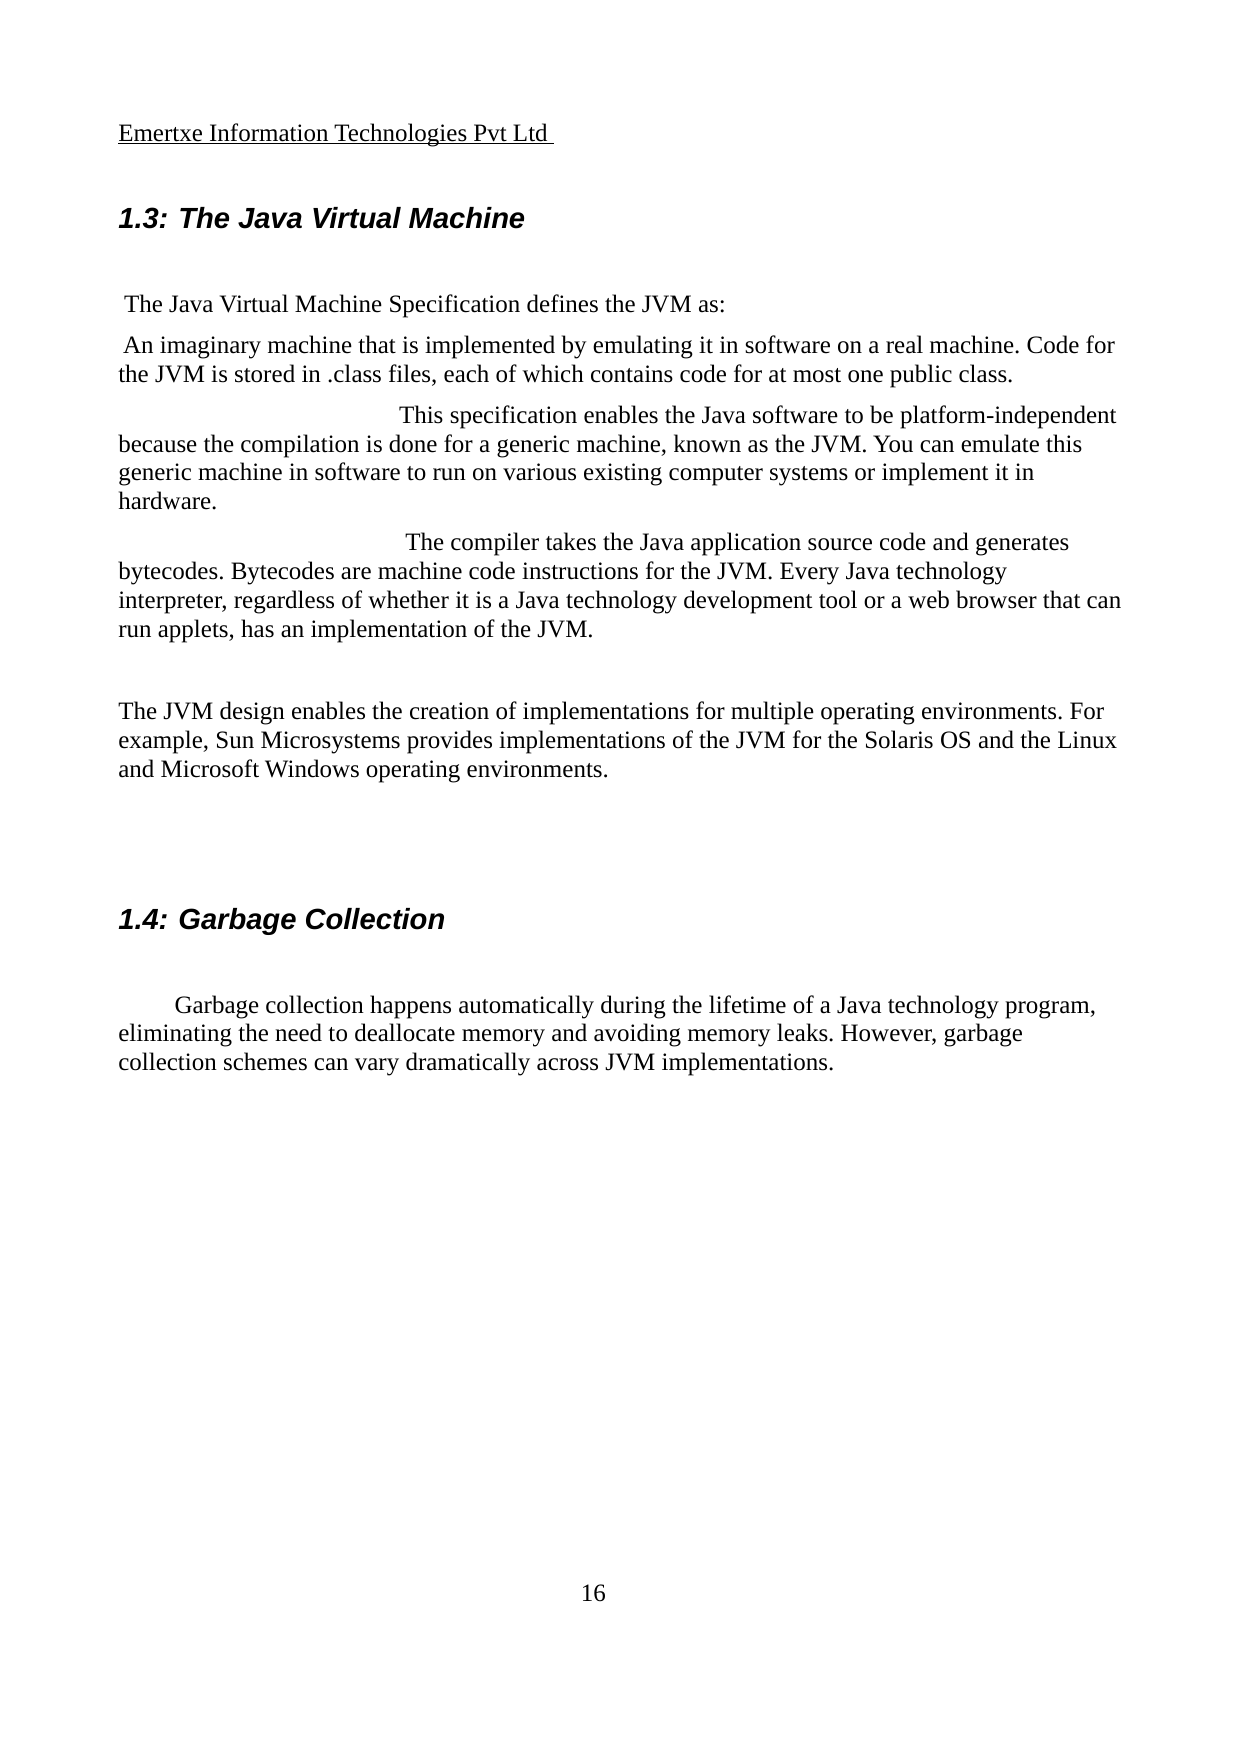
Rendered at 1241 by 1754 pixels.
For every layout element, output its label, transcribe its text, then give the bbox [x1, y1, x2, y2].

text This specification enables the Java software to be platform-independent because the compilation is done for a generic machine, known as the JVM. You can emulate this generic machine in software to run on various existing computer systems or implement it in hardware. [118, 400, 1122, 515]
text The JVM design enables the creation of implementations for multiple operating environments. For example, Sun Microsystems provides implementations of the JVM for the Solaris OS and the Linux and Microsoft Windows operating environments. [118, 696, 1122, 782]
text The compiler takes the Java application source code and generates bytecodes. Bytecodes are machine code instructions for the JVM. Every Java technology interpreter, regardless of whether it is a Java technology development tool or a web browser that can run applets, has an implementation of the JVM. [118, 527, 1122, 642]
subtitle Garbage Collection [118, 902, 1122, 936]
text The Java Virtual Machine Specification defines the JVM as: [118, 289, 1122, 317]
subtitle The Java Virtual Machine [118, 201, 1122, 235]
text Garbage collection happens automatically during the lifetime of a Java technology program, eliminating the need to deallocate memory and avoiding memory leaks. However, garbage collection schemes can vary dramatically across JVM implementations. [118, 990, 1122, 1076]
text An imaginary machine that is implemented by emulating it in software on a real machine. Code for the JVM is stored in .class files, each of which contains code for at most one public class. [118, 330, 1122, 387]
